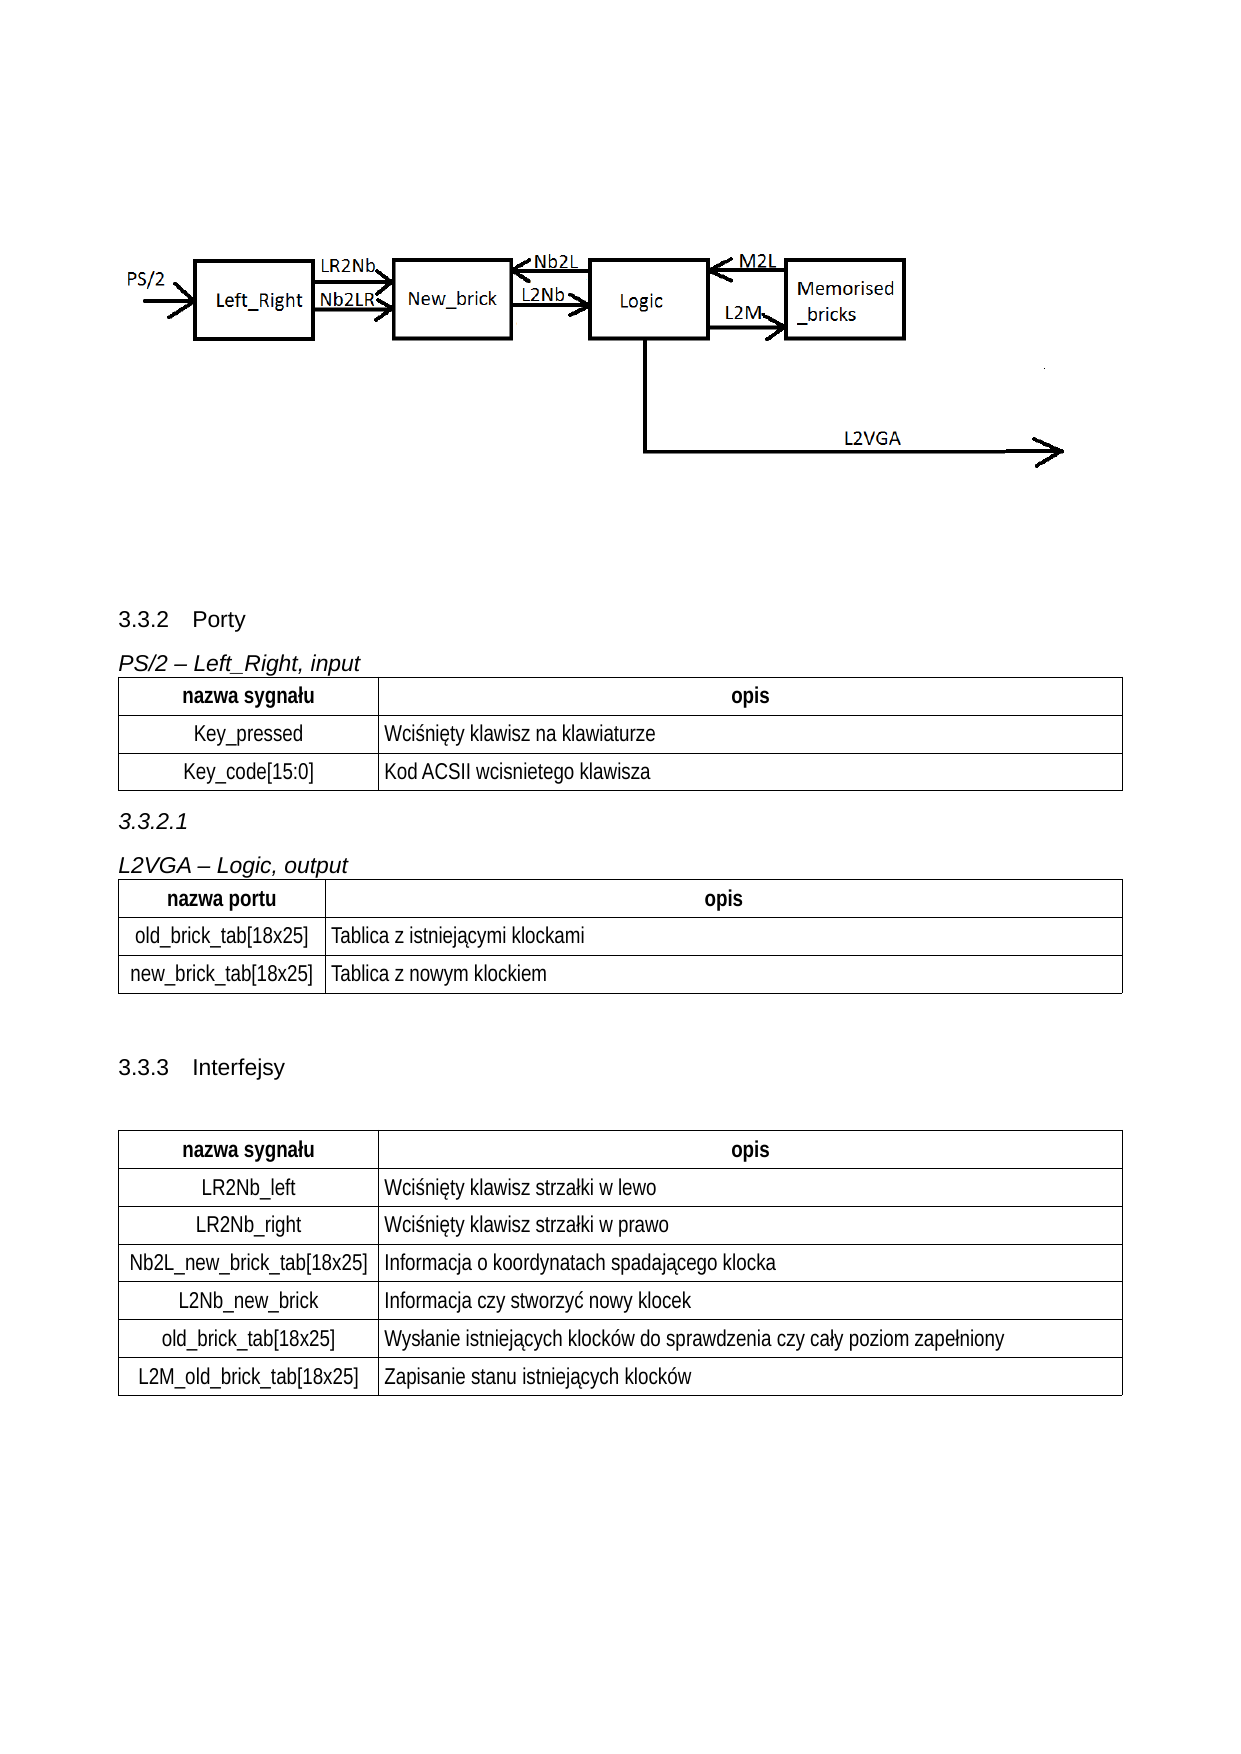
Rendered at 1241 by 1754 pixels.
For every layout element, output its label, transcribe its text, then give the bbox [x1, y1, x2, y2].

table_cell L2M_old_brick_tab[18x25] [119, 1358, 378, 1395]
subtitle PS/2 – Left_Right, input [118, 650, 1122, 677]
table_header nazwa sygnału [119, 678, 378, 714]
table_cell Wysłanie istniejących klocków do sprawdzenia czy cały poziom zapełniony [379, 1320, 1122, 1357]
picture [118, 118, 1123, 534]
subtitle L2VGA – Logic, output [118, 852, 1122, 879]
table_cell L2Nb_new_brick [119, 1282, 378, 1319]
table_cell old_brick_tab[18x25] [119, 918, 325, 954]
table_cell Tablica z istniejącymi klockami [326, 918, 1122, 954]
table_cell Key_pressed [119, 716, 378, 752]
table_cell LR2Nb_right [119, 1207, 378, 1243]
table_cell Kod ACSII wcisnietego klawisza [379, 754, 1122, 790]
table_cell Wciśnięty klawisz na klawiaturze [379, 716, 1122, 752]
table_cell Informacja czy stworzyć nowy klocek [379, 1282, 1122, 1319]
subtitle Porty [118, 606, 1122, 633]
table_cell new_brick_tab[18x25] [119, 956, 325, 992]
table_header nazwa sygnału [119, 1131, 378, 1168]
table_cell Zapisanie stanu istniejących klocków [379, 1358, 1122, 1395]
table_cell Wciśnięty klawisz strzałki w lewo [379, 1169, 1122, 1206]
subtitle Interfejsy [118, 1054, 1122, 1081]
table_cell Nb2L_new_brick_tab[18x25] [119, 1245, 378, 1281]
table_header nazwa portu [119, 880, 325, 917]
table_cell Wciśnięty klawisz strzałki w prawo [379, 1207, 1122, 1243]
table_cell old_brick_tab[18x25] [119, 1320, 378, 1357]
table_cell LR2Nb_left [119, 1169, 378, 1206]
table_header opis [379, 1131, 1122, 1168]
table_cell Key_code[15:0] [119, 754, 378, 790]
table_cell Tablica z nowym klockiem [326, 956, 1122, 992]
table_header opis [326, 880, 1122, 917]
table_header opis [379, 678, 1122, 714]
table_cell Informacja o koordynatach spadającego klocka [379, 1245, 1122, 1281]
